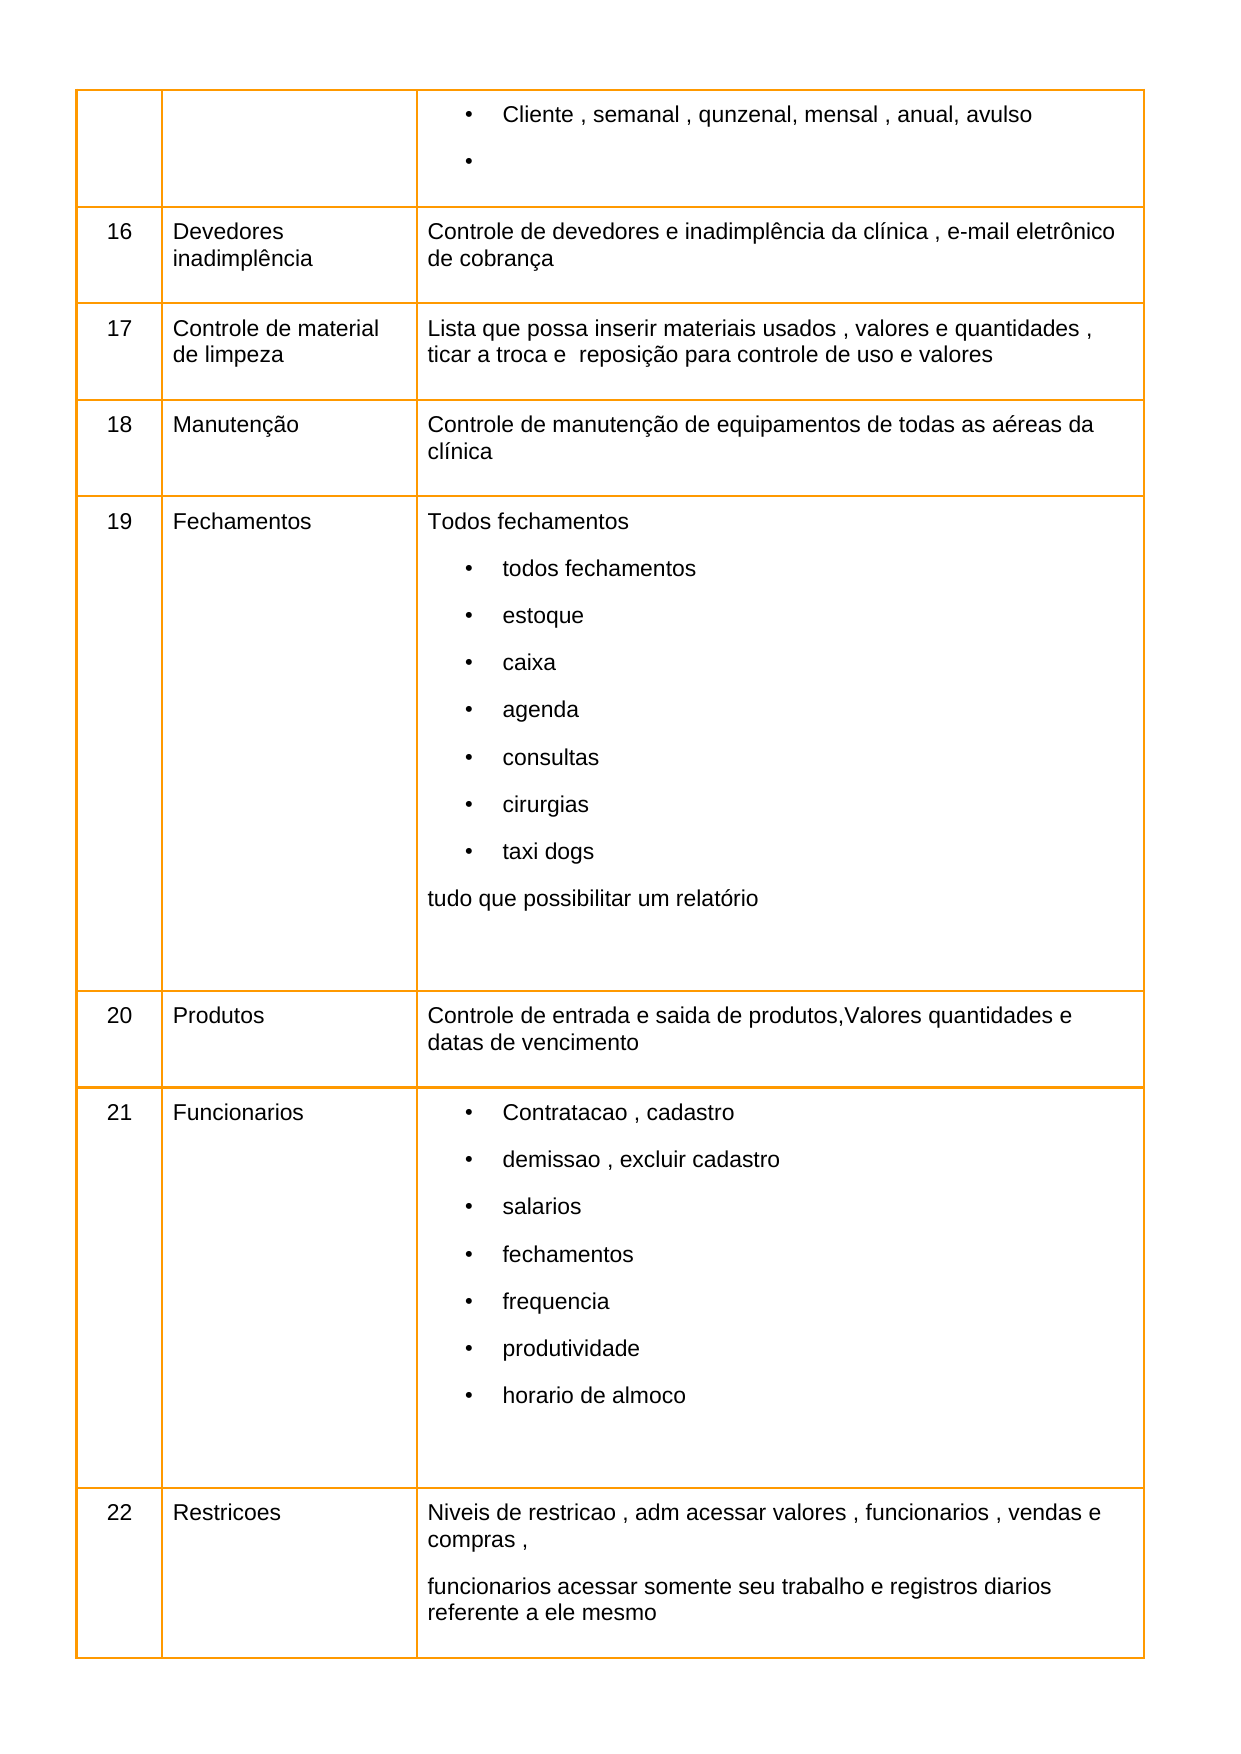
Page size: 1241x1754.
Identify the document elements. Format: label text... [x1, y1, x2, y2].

table_cell [78, 91, 161, 206]
table_cell 21 [78, 1089, 161, 1487]
table_cell 17 [78, 304, 161, 399]
table_cell Devedores inadimplência [163, 208, 416, 302]
table_cell Contratacao , cadastro demissao , excluir cadastro salarios fechamentos frequencia produtividade horario de almoco [418, 1089, 1143, 1487]
table_cell Restricoes [163, 1489, 416, 1657]
table_cell Produtos [163, 992, 416, 1086]
table_cell [163, 91, 416, 206]
table_cell Controle de material de limpeza [163, 304, 416, 399]
table_cell Funcionarios [163, 1089, 416, 1487]
table_cell 22 [78, 1489, 161, 1657]
table_cell 16 [78, 208, 161, 302]
table_cell Controle de manutenção de equipamentos de todas as aéreas da clínica [418, 401, 1143, 495]
table_cell Controle de entrada e saida de produtos,Valores quantidades e datas de vencimento [418, 992, 1143, 1086]
table_cell 19 [78, 497, 161, 990]
table_cell Lista que possa inserir materiais usados , valores e quantidades , ticar a troca e reposição para controle de uso e valores [418, 304, 1143, 399]
table_cell Fechamentos [163, 497, 416, 990]
table_cell Manutenção [163, 401, 416, 495]
table_cell Controle de devedores e inadimplência da clínica , e-mail eletrônico de cobrança [418, 208, 1143, 302]
table_cell Todos fechamentos todos fechamentos estoque caixa agenda consultas cirurgias taxi dogs tudo que possibilitar um relatório [418, 497, 1143, 990]
table_cell 18 [78, 401, 161, 495]
table_cell 20 [78, 992, 161, 1086]
table_cell Niveis de restricao , adm acessar valores , funcionarios , vendas e compras , funcionarios acessar somente seu trabalho e registros diarios referente a ele mesmo [418, 1489, 1143, 1657]
table_cell Pagina de registro de pacotes com: data valor animal cliente endereco numero de ficha do cliente confirmacao do dia e mensal Cliente , semanal , qunzenal, mensal , anual, avulso [418, 91, 1143, 206]
